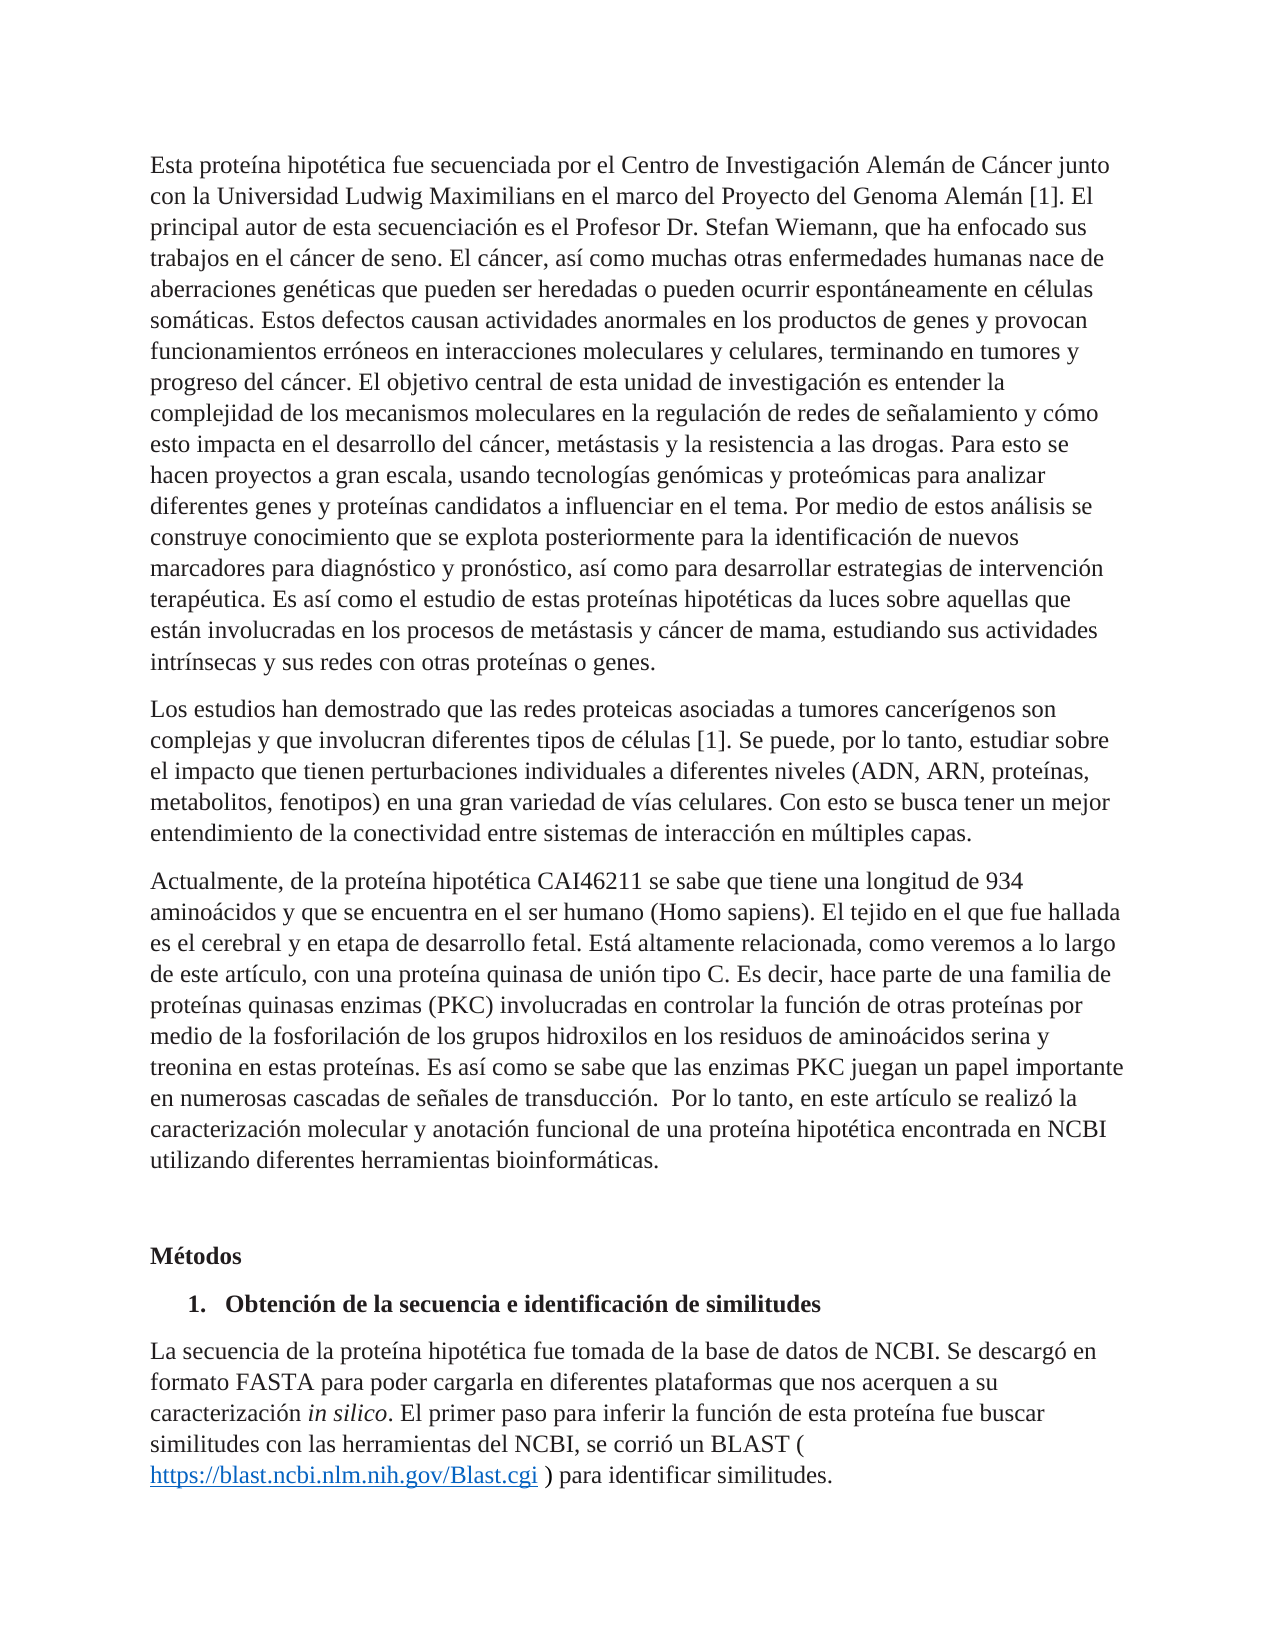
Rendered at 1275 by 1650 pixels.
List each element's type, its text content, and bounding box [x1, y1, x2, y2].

text Métodos [150, 1241, 1125, 1270]
text Esta proteína hipotética fue secuenciada por el Centro de Investigación Alemán de Cáncer junto con la Universidad Ludwig Maximilians en el marco del Proyecto del Genoma Alemán [1]. El principal autor de esta secuenciación es el Profesor Dr. Stefan Wiemann, que ha enfocado sus trabajos en el cáncer de seno. El cáncer, así como muchas otras enfermedades humanas nace de aberraciones genéticas que pueden ser heredadas o pueden ocurrir espontáneamente en células somáticas. Estos defectos causan actividades anormales en los productos de genes y provocan funcionamientos erróneos en interacciones moleculares y celulares, terminando en tumores y progreso del cáncer. El objetivo central de esta unidad de investigación es entender la complejidad de los mecanismos moleculares en la regulación de redes de señalamiento y cómo esto impacta en el desarrollo del cáncer, metástasis y la resistencia a las drogas. Para esto se hacen proyectos a gran escala, usando tecnologías genómicas y proteómicas para analizar diferentes genes y proteínas candidatos a influenciar en el tema. Por medio de estos análisis se construye conocimiento que se explota posteriormente para la identificación de nuevos marcadores para diagnóstico y pronóstico, así como para desarrollar estrategias de intervención terapéutica. Es así como el estudio de estas proteínas hipotéticas da luces sobre aquellas que están involucradas en los procesos de metástasis y cáncer de mama, estudiando sus actividades intrínsecas y sus redes con otras proteínas o genes. [150, 150, 1125, 675]
text Actualmente, de la proteína hipotética CAI46211 se sabe que tiene una longitud de 934 aminoácidos y que se encuentra en el ser humano (Homo sapiens). El tejido en el que fue hallada es el cerebral y en etapa de desarrollo fetal. Está altamente relacionada, como veremos a lo largo de este artículo, con una proteína quinasa de unión tipo C. Es decir, hace parte de una familia de proteínas quinasas enzimas (PKC) involucradas en controlar la función de otras proteínas por medio de la fosforilación de los grupos hidroxilos en los residuos de aminoácidos serina y treonina en estas proteínas. Es así como se sabe que las enzimas PKC juegan un papel importante en numerosas cascadas de señales de transducción. Por lo tanto, en este artículo se realizó la caracterización molecular y anotación funcional de una proteína hipotética encontrada en NCBI utilizando diferentes herramientas bioinformáticas. [150, 866, 1125, 1174]
text Los estudios han demostrado que las redes proteicas asociadas a tumores cancerígenos son complejas y que involucran diferentes tipos de células [1]. Se puede, por lo tanto, estudiar sobre el impacto que tienen perturbaciones individuales a diferentes niveles (ADN, ARN, proteínas, metabolitos, fenotipos) en una gran variedad de vías celulares. Con esto se busca tener un mejor entendimiento de la conectividad entre sistemas de interacción en múltiples capas. [150, 694, 1125, 847]
list Obtención de la secuencia e identificación de similitudes [187, 1289, 1125, 1317]
text La secuencia de la proteína hipotética fue tomada de la base de datos de NCBI. Se descargó en formato FASTA para poder cargarla en diferentes plataformas que nos acerquen a su caracterización in silico. El primer paso para inferir la función de esta proteína fue buscar similitudes con las herramientas del NCBI, se corrió un BLAST ( https://blast.ncbi.nlm.nih.gov/Blast.cgi ) para identificar similitudes. [150, 1336, 1125, 1489]
